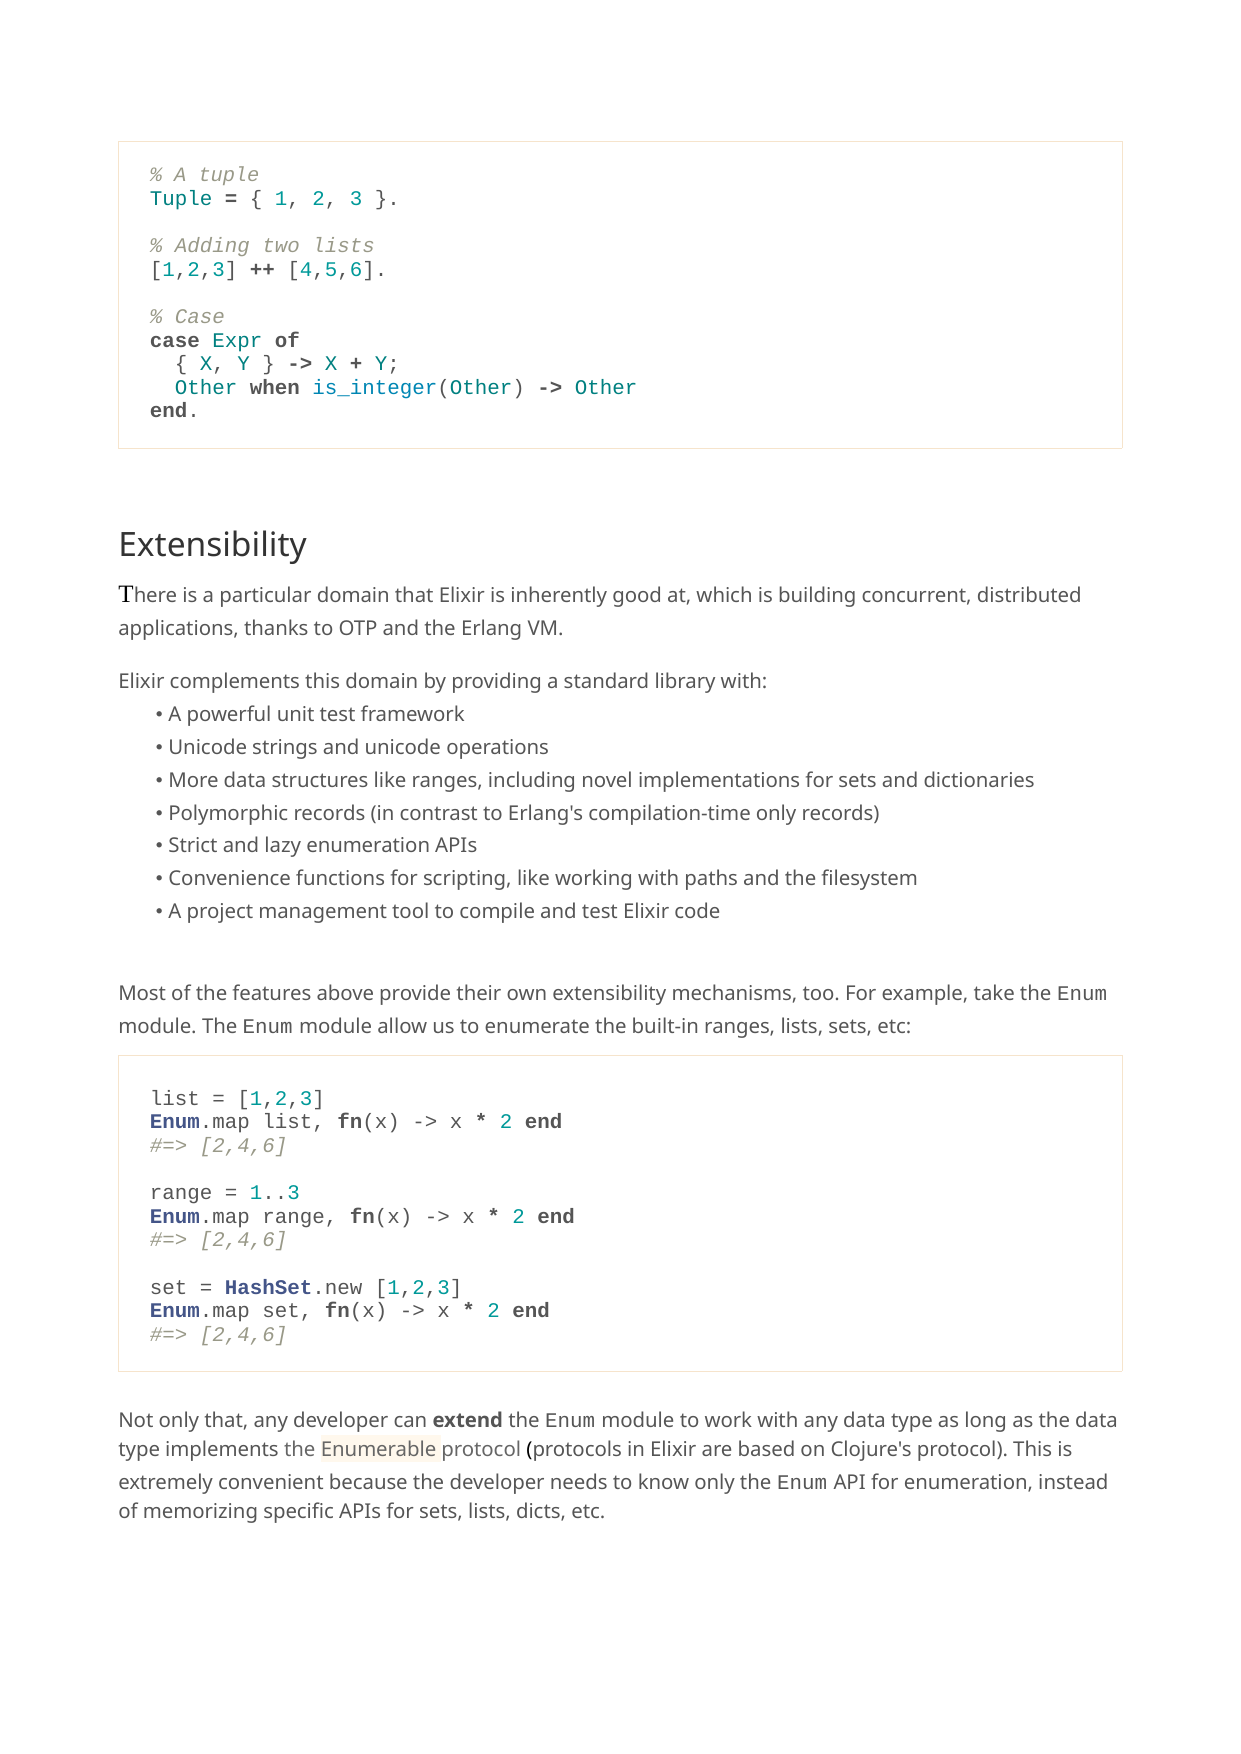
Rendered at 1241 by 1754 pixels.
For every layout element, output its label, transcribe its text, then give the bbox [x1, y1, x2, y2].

text range = 1..3 [119, 1159, 1122, 1182]
text There is a particular domain that Elixir is inherently good at, which is building concurrent, distributed applications, thanks to OTP and the Erlang VM. [118, 579, 1122, 642]
text % A tuple [119, 142, 1122, 164]
text list = [1,2,3] [119, 1056, 1122, 1088]
text Tuple = { 1, 2, 3 }. [119, 164, 1122, 211]
text Most of the features above provide their own extensibility mechanisms, too. For example, take the Enum module. The Enum module allow us to enumerate the built-in ranges, lists, sets, etc: [118, 973, 1122, 1040]
text #=> [2,4,6] [119, 1301, 1122, 1371]
text % Case [119, 282, 1122, 306]
text case Expr of [119, 306, 1122, 330]
text #=> [2,4,6] [119, 1206, 1122, 1253]
text end. [119, 377, 1122, 448]
list Strict and lazy enumeration APIs [118, 826, 1122, 859]
text [1,2,3] ++ [4,5,6]. [119, 235, 1122, 282]
text Enum.map range, fn(x) -> x * 2 end [119, 1182, 1122, 1206]
list A project management tool to compile and test Elixir code [118, 892, 1122, 924]
text { X, Y } -> X + Y; [119, 330, 1122, 353]
text Other when is_integer(Other) -> Other [119, 353, 1122, 377]
text % Adding two lists [119, 211, 1122, 235]
text #=> [2,4,6] [119, 1111, 1122, 1158]
text set = HashSet.new [1,2,3] [119, 1253, 1122, 1277]
text Elixir complements this domain by providing a standard library with: [118, 662, 1122, 695]
subtitle Extensibility [118, 521, 1122, 567]
text Not only that, any developer can extend the Enum module to work with any data type as long as the data type implements the Enumerable protocol (protocols in Elixir are based on Clojure's protocol). This is extremely convenient because the developer needs to know only the Enum API for enumeration, instead of memorizing specific APIs for sets, lists, dicts, etc. [118, 1401, 1122, 1524]
text Enum.map list, fn(x) -> x * 2 end [119, 1088, 1122, 1111]
list A powerful unit test framework [118, 695, 1122, 727]
list More data structures like ranges, including novel implementations for sets and dictionaries [118, 760, 1122, 793]
text Enum.map set, fn(x) -> x * 2 end [119, 1277, 1122, 1301]
list Polymorphic records (in contrast to Erlang's compilation-time only records) [118, 793, 1122, 826]
list Convenience functions for scripting, like working with paths and the filesystem [118, 859, 1122, 892]
list Unicode strings and unicode operations [118, 727, 1122, 760]
